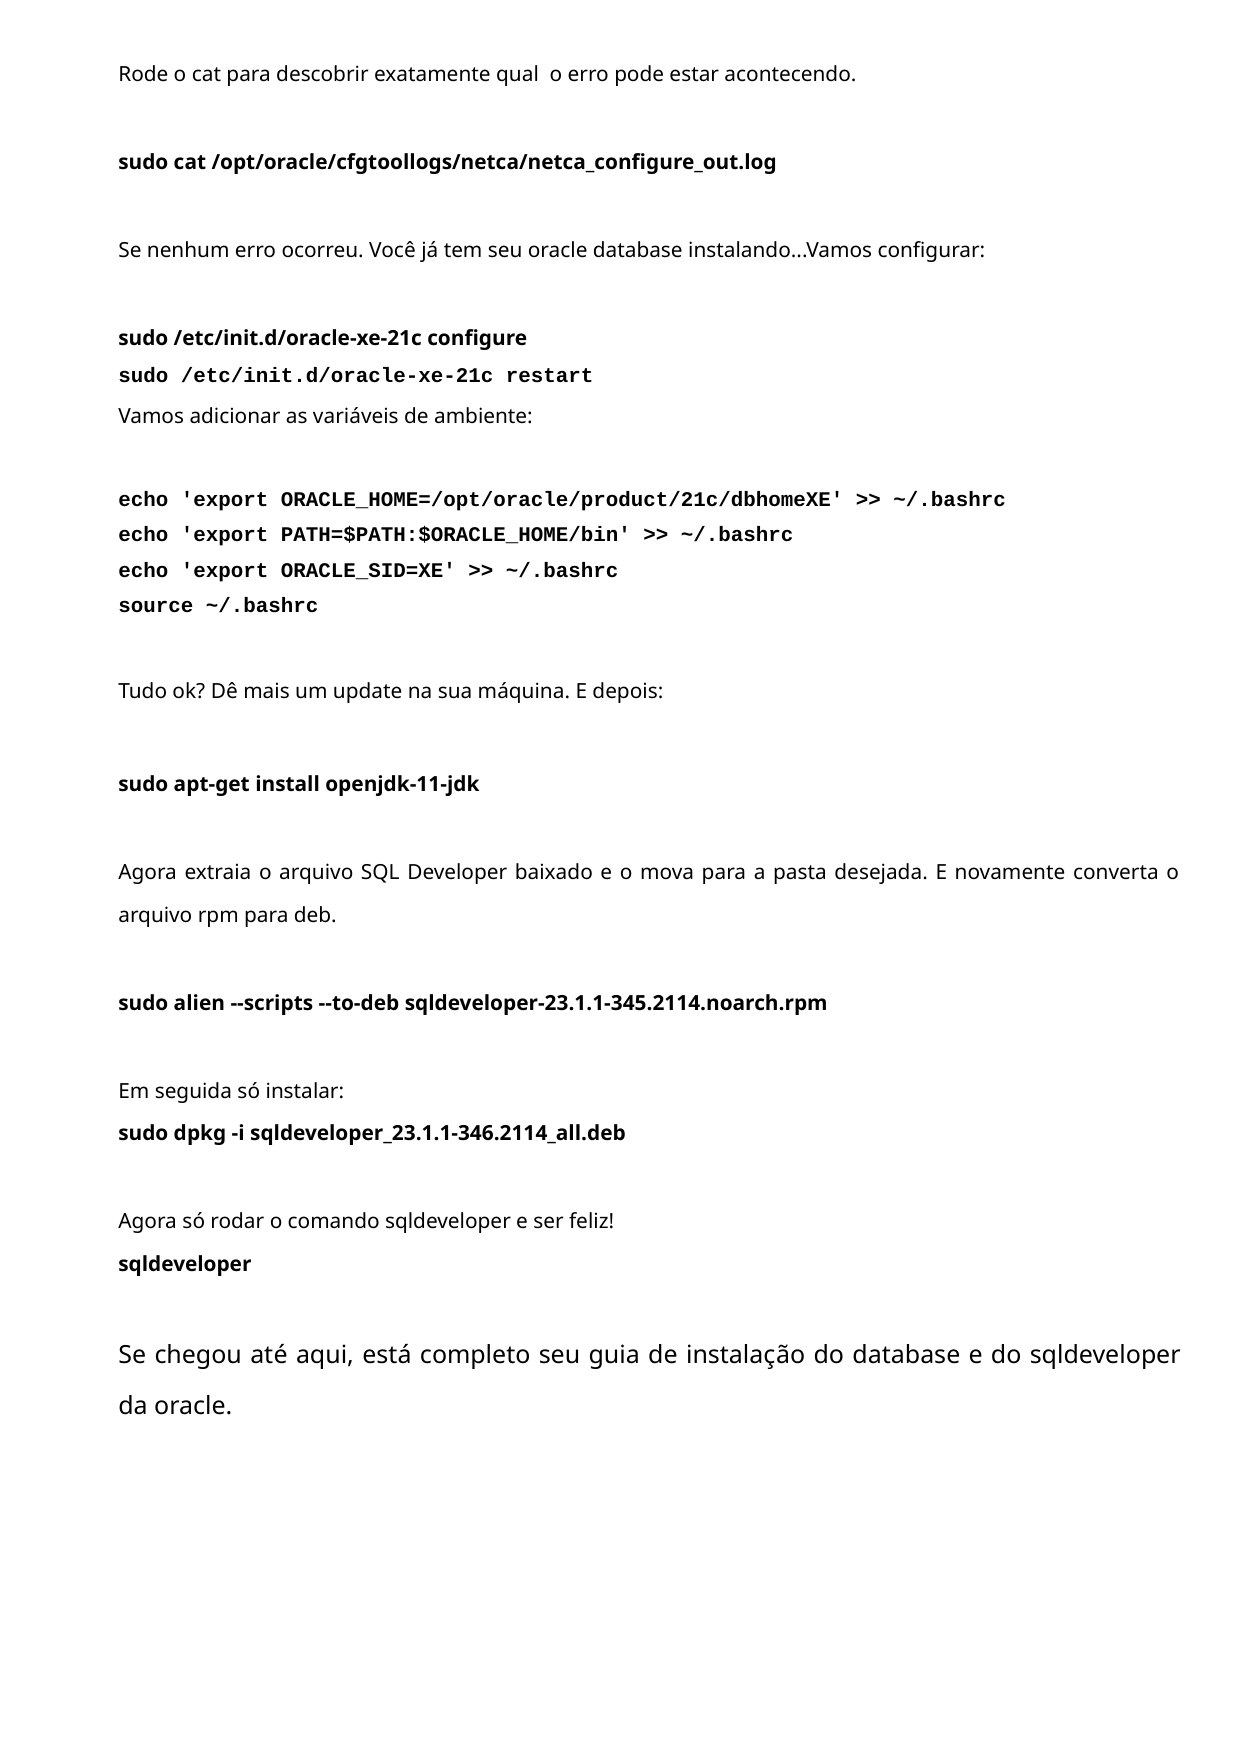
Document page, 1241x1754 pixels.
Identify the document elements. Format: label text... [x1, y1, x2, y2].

text Em seguida só instalar: [118, 1076, 1181, 1104]
text echo 'export ORACLE_HOME=/opt/oracle/product/21c/dbhomeXE' >> ~/.bashrc [118, 489, 1181, 512]
text Rode o cat para descobrir exatamente qual o erro pode estar acontecendo. [118, 59, 1181, 87]
text Se nenhum erro ocorreu. Você já tem seu oracle database instalando...Vamos configurar: [118, 235, 1181, 263]
text sudo /etc/init.d/oracle-xe-21c restart [118, 365, 1181, 389]
text echo 'export PATH=$PATH:$ORACLE_HOME/bin' >> ~/.bashrc [118, 524, 1181, 548]
text Agora só rodar o comando sqldeveloper e ser feliz! [118, 1206, 1181, 1235]
text echo 'export ORACLE_SID=XE' >> ~/.bashrc [118, 559, 1181, 583]
text sudo alien --scripts --to-deb sqldeveloper-23.1.1-345.2114.noarch.rpm [118, 988, 1181, 1016]
text sudo cat /opt/oracle/cfgtoollogs/netca/netca_configure_out.log [118, 147, 1181, 175]
text sudo apt-get install openjdk-11-jdk [118, 769, 1181, 798]
text Agora extraia o arquivo SQL Developer baixado e o mova para a pasta desejada. E novamente converta o arquivo rpm para deb. [118, 857, 1181, 928]
text sqldeveloper [118, 1249, 1181, 1277]
text Vamos adicionar as variáveis de ambiente: [118, 401, 1181, 429]
text Se chegou até aqui, está completo seu guia de instalação do database e do sqldeveloper da oracle. [118, 1337, 1181, 1422]
text source ~/.bashrc [118, 595, 1181, 619]
text sudo /etc/init.d/oracle-xe-21c configure [118, 323, 1181, 351]
text Tudo ok? Dê mais um update na sua máquina. E depois: [118, 676, 1181, 704]
text sudo dpkg -i sqldeveloper_23.1.1-346.2114_all.deb [118, 1118, 1181, 1147]
